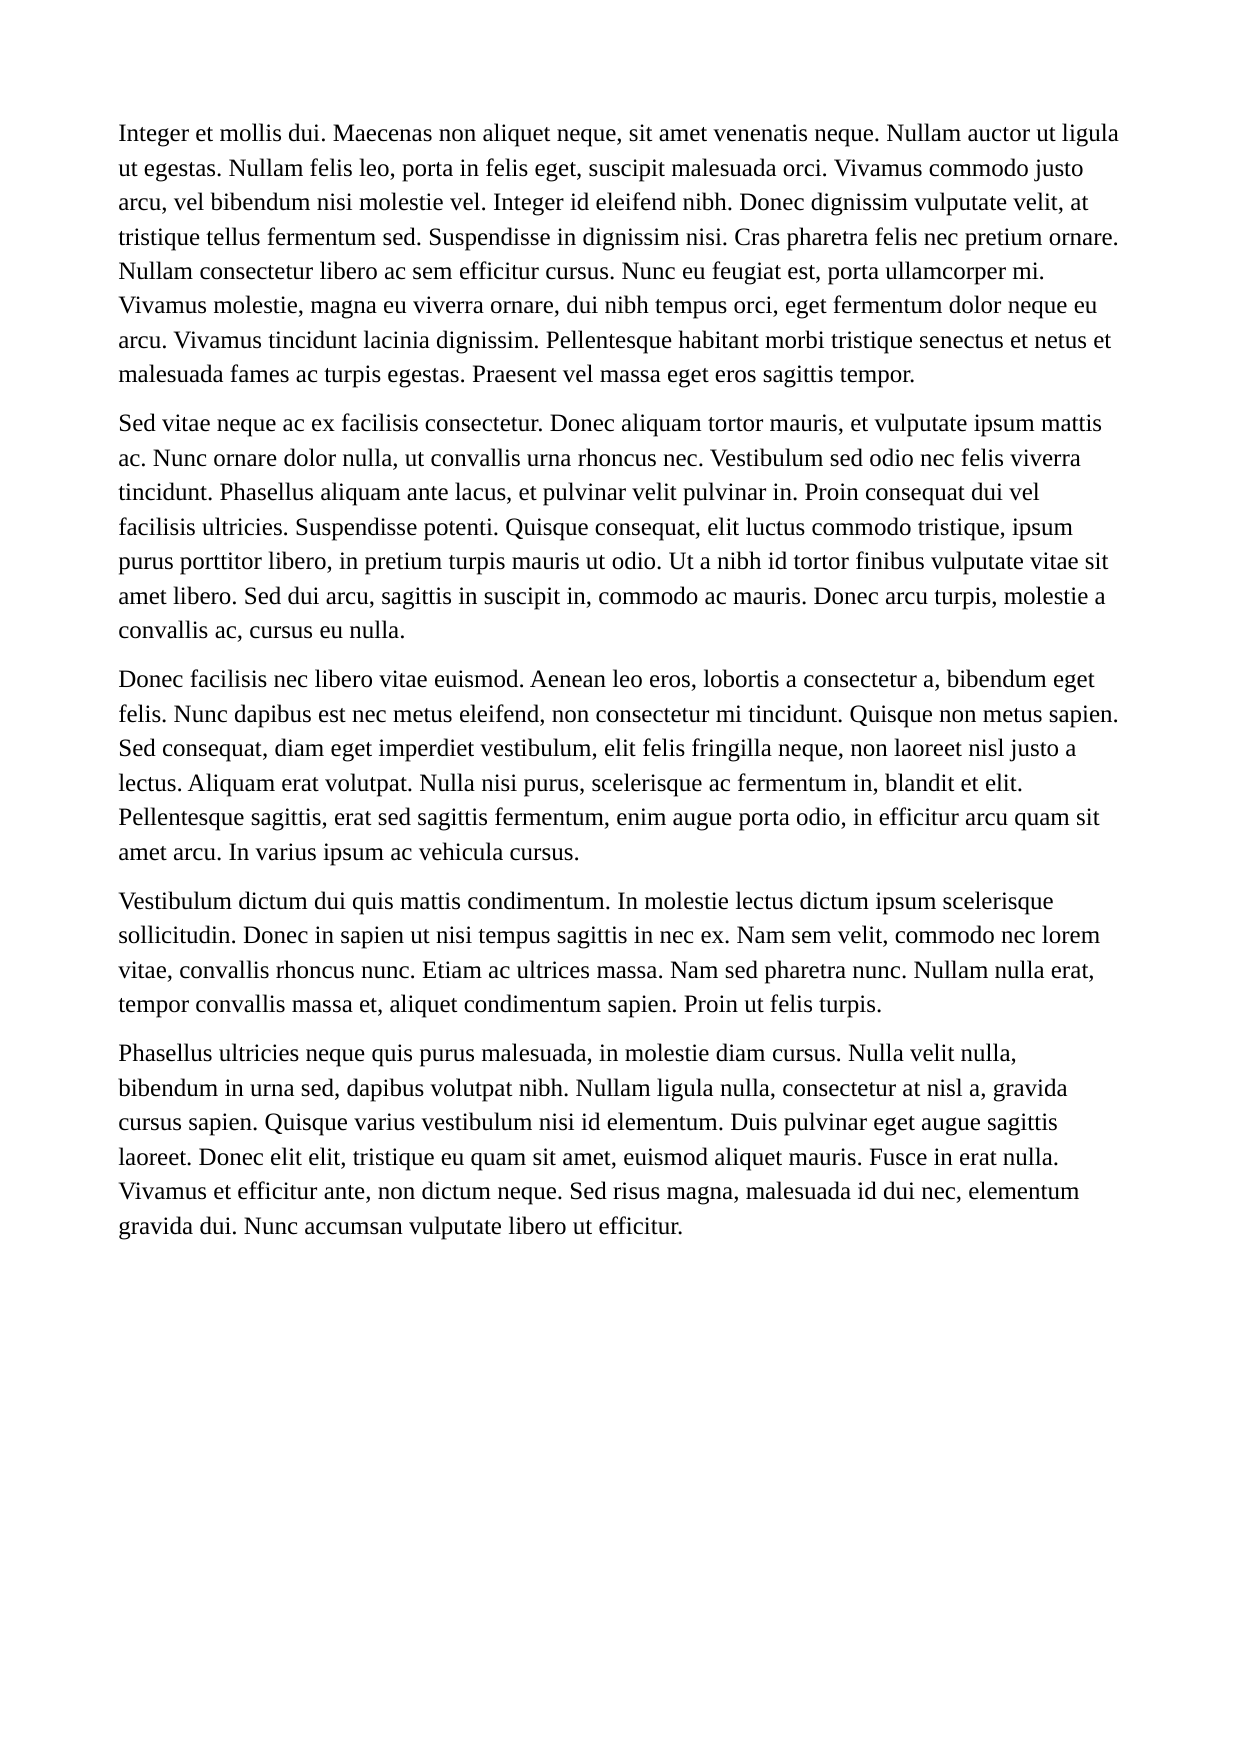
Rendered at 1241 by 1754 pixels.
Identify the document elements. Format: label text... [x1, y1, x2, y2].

text Sed vitae neque ac ex facilisis consectetur. Donec aliquam tortor mauris, et vulputate ipsum mattis ac. Nunc ornare dolor nulla, ut convallis urna rhoncus nec. Vestibulum sed odio nec felis viverra tincidunt. Phasellus aliquam ante lacus, et pulvinar velit pulvinar in. Proin consequat dui vel facilisis ultricies. Suspendisse potenti. Quisque consequat, elit luctus commodo tristique, ipsum purus porttitor libero, in pretium turpis mauris ut odio. Ut a nibh id tortor finibus vulputate vitae sit amet libero. Sed dui arcu, sagittis in suscipit in, commodo ac mauris. Donec arcu turpis, molestie a convallis ac, cursus eu nulla. [118, 408, 1122, 644]
text Integer et mollis dui. Maecenas non aliquet neque, sit amet venenatis neque. Nullam auctor ut ligula ut egestas. Nullam felis leo, porta in felis eget, suscipit malesuada orci. Vivamus commodo justo arcu, vel bibendum nisi molestie vel. Integer id eleifend nibh. Donec dignissim vulputate velit, at tristique tellus fermentum sed. Suspendisse in dignissim nisi. Cras pharetra felis nec pretium ornare. Nullam consectetur libero ac sem efficitur cursus. Nunc eu feugiat est, porta ullamcorper mi. Vivamus molestie, magna eu viverra ornare, dui nibh tempus orci, eget fermentum dolor neque eu arcu. Vivamus tincidunt lacinia dignissim. Pellentesque habitant morbi tristique senectus et netus et malesuada fames ac turpis egestas. Praesent vel massa eget eros sagittis tempor. [118, 118, 1122, 388]
text Donec facilisis nec libero vitae euismod. Aenean leo eros, lobortis a consectetur a, bibendum eget felis. Nunc dapibus est nec metus eleifend, non consectetur mi tincidunt. Quisque non metus sapien. Sed consequat, diam eget imperdiet vestibulum, elit felis fringilla neque, non laoreet nisl justo a lectus. Aliquam erat volutpat. Nulla nisi purus, scelerisque ac fermentum in, blandit et elit. Pellentesque sagittis, erat sed sagittis fermentum, enim augue porta odio, in efficitur arcu quam sit amet arcu. In varius ipsum ac vehicula cursus. [118, 664, 1122, 866]
text Phasellus ultricies neque quis purus malesuada, in molestie diam cursus. Nulla velit nulla, bibendum in urna sed, dapibus volutpat nibh. Nullam ligula nulla, consectetur at nisl a, gravida cursus sapien. Quisque varius vestibulum nisi id elementum. Duis pulvinar eget augue sagittis laoreet. Donec elit elit, tristique eu quam sit amet, euismod aliquet mauris. Fusce in erat nulla. Vivamus et efficitur ante, non dictum neque. Sed risus magna, malesuada id dui nec, elementum gravida dui. Nunc accumsan vulputate libero ut efficitur. [118, 1038, 1122, 1239]
text Vestibulum dictum dui quis mattis condimentum. In molestie lectus dictum ipsum scelerisque sollicitudin. Donec in sapien ut nisi tempus sagittis in nec ex. Nam sem velit, commodo nec lorem vitae, convallis rhoncus nunc. Etiam ac ultrices massa. Nam sed pharetra nunc. Nullam nulla erat, tempor convallis massa et, aliquet condimentum sapien. Proin ut felis turpis. [118, 886, 1122, 1018]
